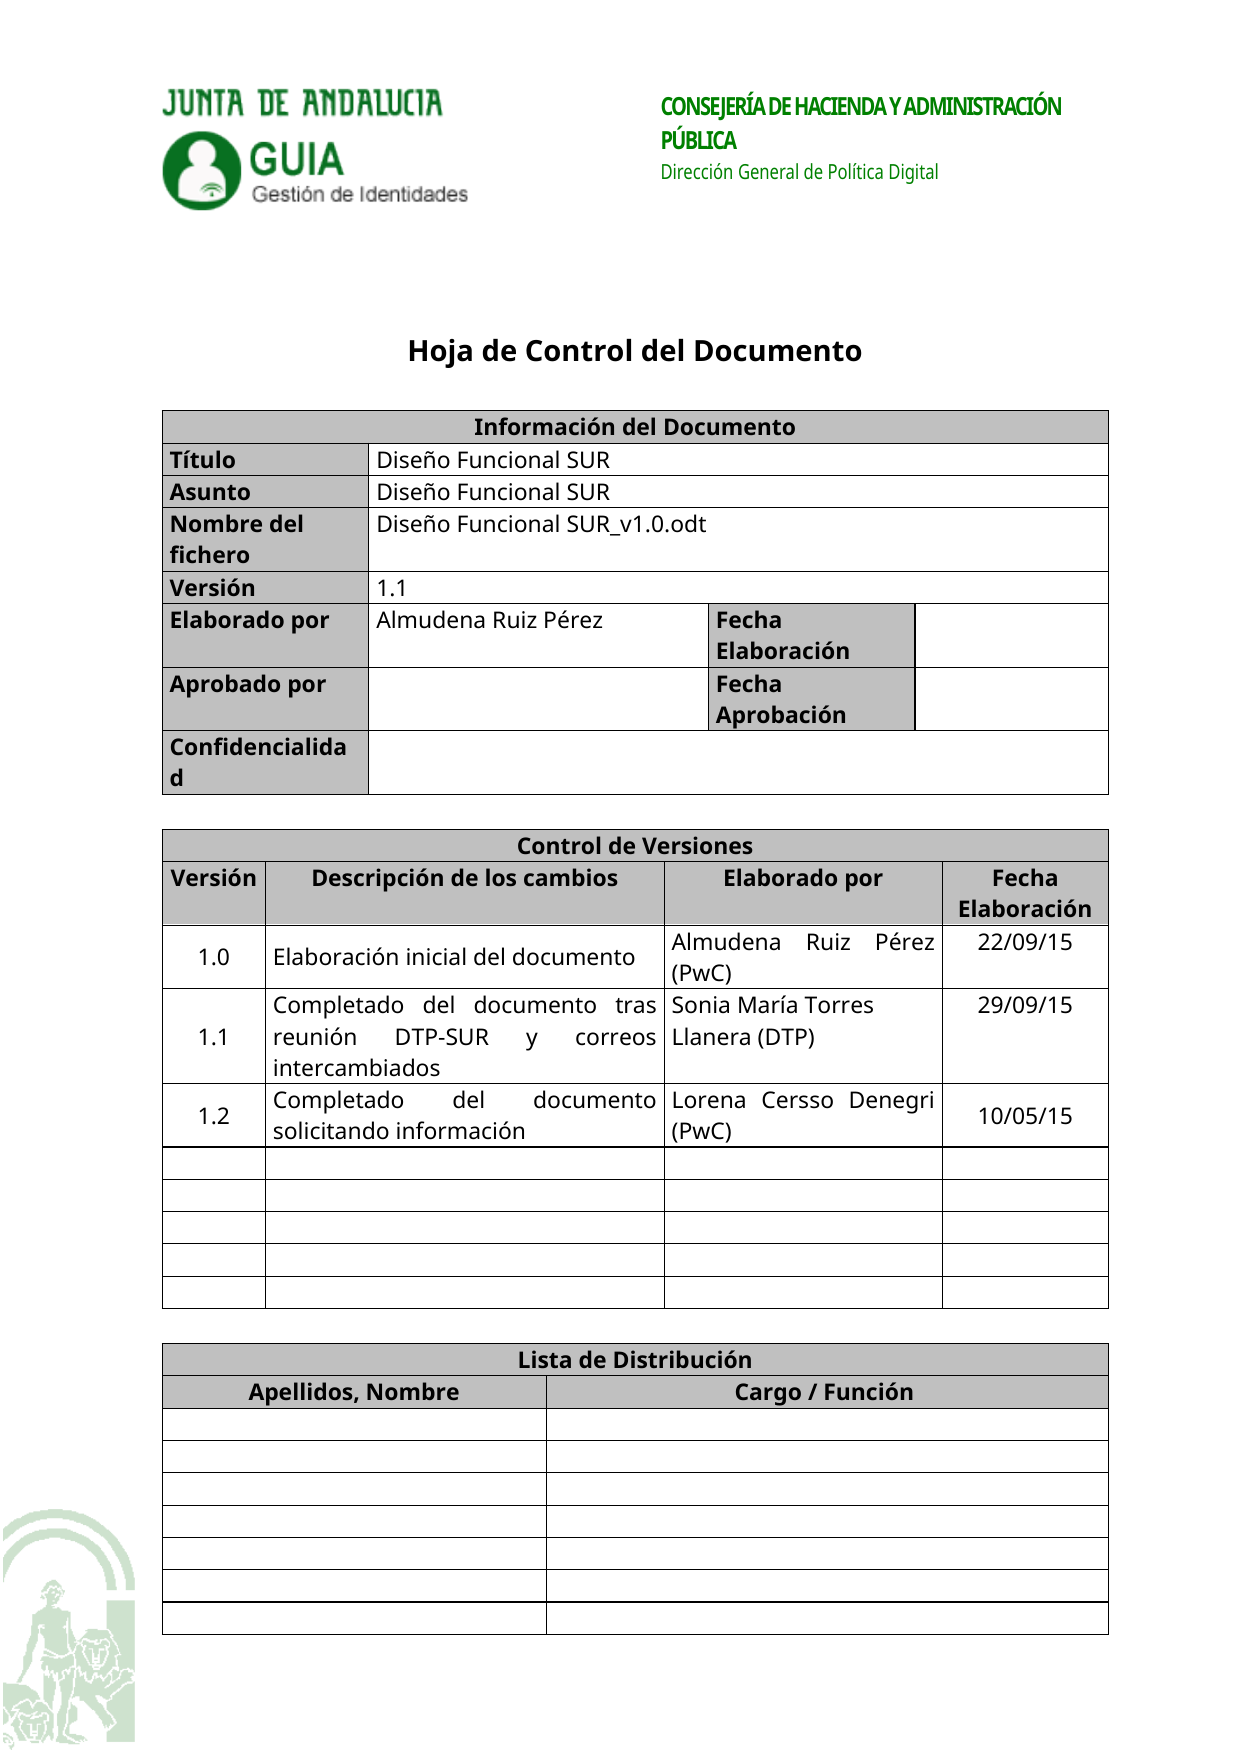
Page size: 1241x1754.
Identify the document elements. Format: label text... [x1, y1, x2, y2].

table_cell [163, 1603, 546, 1634]
table_header Lista de Distribución [163, 1344, 1108, 1375]
table_cell [943, 1180, 1108, 1211]
table_cell [266, 1180, 664, 1211]
table_cell Apellidos, Nombre [163, 1376, 546, 1408]
table_cell Fecha Elaboración [943, 862, 1108, 924]
table_cell [547, 1441, 1108, 1472]
table_cell [916, 668, 1108, 730]
table_cell Asunto [163, 476, 368, 507]
table_cell [266, 1277, 664, 1308]
table_cell [163, 1244, 265, 1276]
table_cell [547, 1538, 1108, 1569]
table_cell Lorena Cersso Denegri (PwC) [665, 1084, 942, 1146]
table_cell Fecha Elaboración [709, 604, 914, 667]
table_cell Descripción de los cambios [266, 862, 664, 924]
table_cell [163, 1212, 265, 1243]
table_cell [266, 1212, 664, 1243]
table_cell Almudena Ruiz Pérez [369, 604, 708, 667]
table_cell Elaborado por [665, 862, 942, 924]
picture [147, 82, 498, 225]
table_cell Versión [163, 862, 265, 924]
table_cell [943, 1244, 1108, 1276]
table_cell Elaboración inicial del documento [266, 926, 664, 988]
table_cell Título [163, 444, 368, 475]
table_cell [665, 1180, 942, 1211]
table_cell [943, 1212, 1108, 1243]
table_cell [665, 1148, 942, 1179]
table_cell Completado del documento tras reunión DTP-SUR y correos intercambiados [266, 989, 664, 1083]
table_cell Versión [163, 572, 368, 603]
table_header Control de Versiones [163, 830, 1108, 861]
table_cell [547, 1570, 1108, 1601]
table_cell Nombre del fichero [163, 508, 368, 571]
table_cell [266, 1148, 664, 1179]
table_cell [665, 1244, 942, 1276]
table_cell Completado del documento solicitando información [266, 1084, 664, 1146]
table_cell 29/09/15 [943, 989, 1108, 1083]
table_cell 1.1 [369, 572, 1108, 603]
table_cell [163, 1180, 265, 1211]
table_cell Elaborado por [163, 604, 368, 667]
table_cell Confidencialidad [163, 731, 368, 794]
table_header Información del Documento [163, 411, 1108, 443]
table_cell [943, 1277, 1108, 1308]
table_cell [916, 604, 1108, 667]
table_cell [163, 1277, 265, 1308]
table_cell [369, 731, 1108, 794]
table_cell [665, 1277, 942, 1308]
table_cell 1.0 [163, 926, 265, 988]
table_cell 1.2 [163, 1084, 265, 1146]
table_cell [163, 1441, 546, 1472]
table_cell Diseño Funcional SUR_v1.0.odt [369, 508, 1108, 571]
table_cell Sonia María Torres Llanera (DTP) [665, 989, 942, 1083]
picture [3, 1508, 136, 1750]
table_cell [163, 1473, 546, 1504]
table_cell [943, 1148, 1108, 1179]
table_cell [266, 1244, 664, 1276]
table_cell [369, 668, 708, 730]
table_cell 22/09/15 [943, 926, 1108, 988]
title Hoja de Control del Documento [148, 330, 1122, 370]
table_cell Cargo / Función [547, 1376, 1108, 1408]
table_cell 05/10/15 [943, 1084, 1108, 1146]
table_cell [163, 1409, 546, 1440]
table_cell Aprobado por [163, 668, 368, 730]
table_cell [665, 1212, 942, 1243]
table_cell [163, 1570, 546, 1601]
table_cell Fecha Aprobación [709, 668, 914, 730]
table_cell 1.1 [163, 989, 265, 1083]
table_cell [547, 1409, 1108, 1440]
table_cell [163, 1506, 546, 1537]
table_cell [547, 1603, 1108, 1634]
table_cell Diseño Funcional SUR [369, 444, 1108, 475]
table_cell Almudena Ruiz Pérez (PwC) [665, 926, 942, 988]
table_cell [547, 1506, 1108, 1537]
table_cell [163, 1148, 265, 1179]
table_cell Diseño Funcional SUR [369, 476, 1108, 507]
table_cell [547, 1473, 1108, 1504]
table_cell [163, 1538, 546, 1569]
